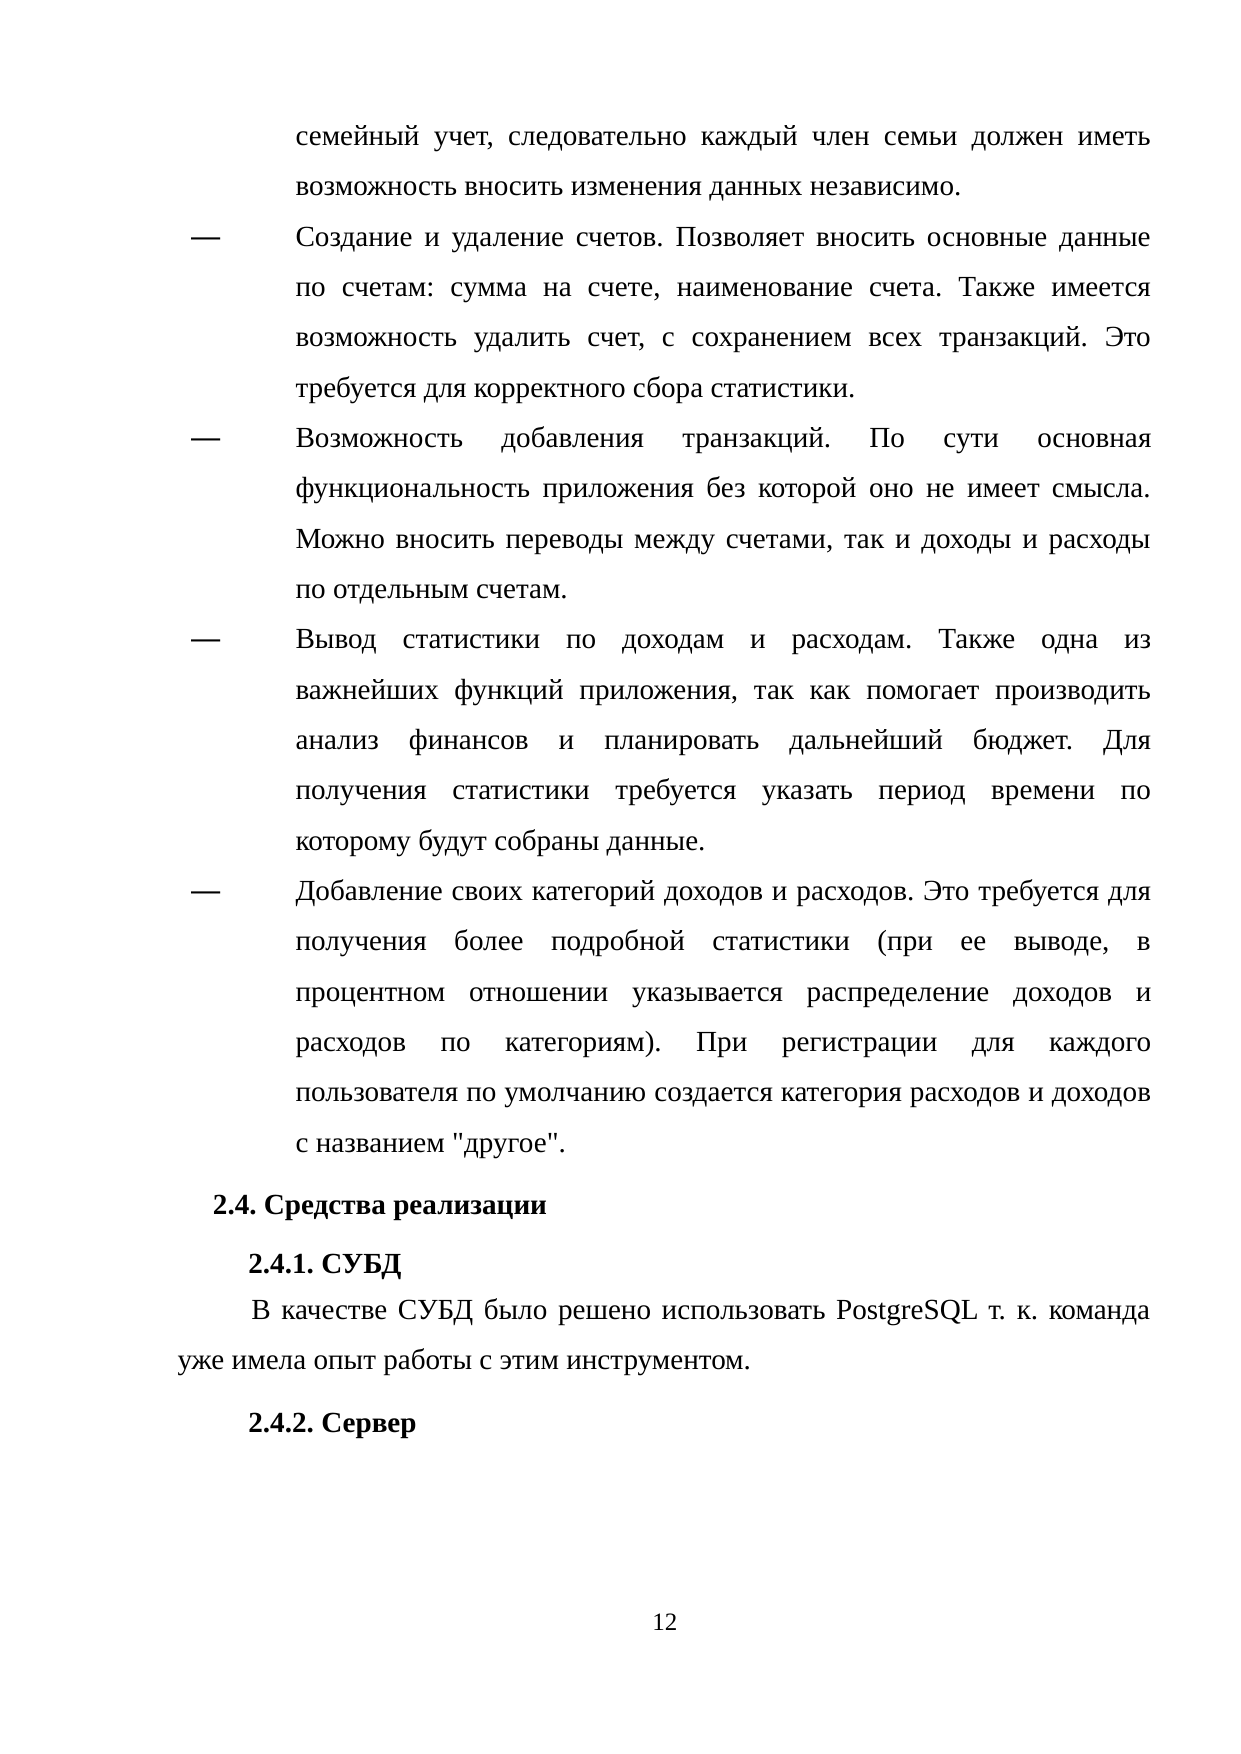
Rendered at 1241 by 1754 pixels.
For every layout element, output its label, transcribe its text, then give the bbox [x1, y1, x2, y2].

list семейный учет, следовательно каждый член семьи должен иметь возможность вносить изменения данных независимо. [191, 118, 1152, 202]
list Вывод статистики по доходам и расходам. Также одна из важнейших функций приложения, так как помогает производить анализ финансов и планировать дальнейший бюджет. Для получения статистики требуется указать период времени по которому будут собраны данные. [191, 621, 1152, 856]
subtitle СУБД [248, 1246, 1152, 1279]
text В качестве СУБД было решено использовать PostgreSQL т. к. команда уже имела опыт работы с этим инструментом. [177, 1292, 1152, 1376]
list Добавление своих категорий доходов и расходов. Это требуется для получения более подробной статистики (при ее выводе, в процентном отношении указывается распределение доходов и расходов по категориям). При регистрации для каждого пользователя по умолчанию создается категория расходов и доходов с названием "другое". [191, 873, 1152, 1158]
subtitle Средства реализации [213, 1187, 1152, 1221]
list Возможность добавления транзакций. По сути основная функциональность приложения без которой оно не имеет смысла. Можно вносить переводы между счетами, так и доходы и расходы по отдельным счетам. [191, 420, 1152, 605]
subtitle Сервер [248, 1405, 1152, 1438]
list Создание и удаление счетов. Позволяет вносить основные данные по счетам: сумма на счете, наименование счета. Также имеется возможность удалить счет, с сохранением всех транзакций. Это требуется для корректного сбора статистики. [191, 219, 1152, 403]
